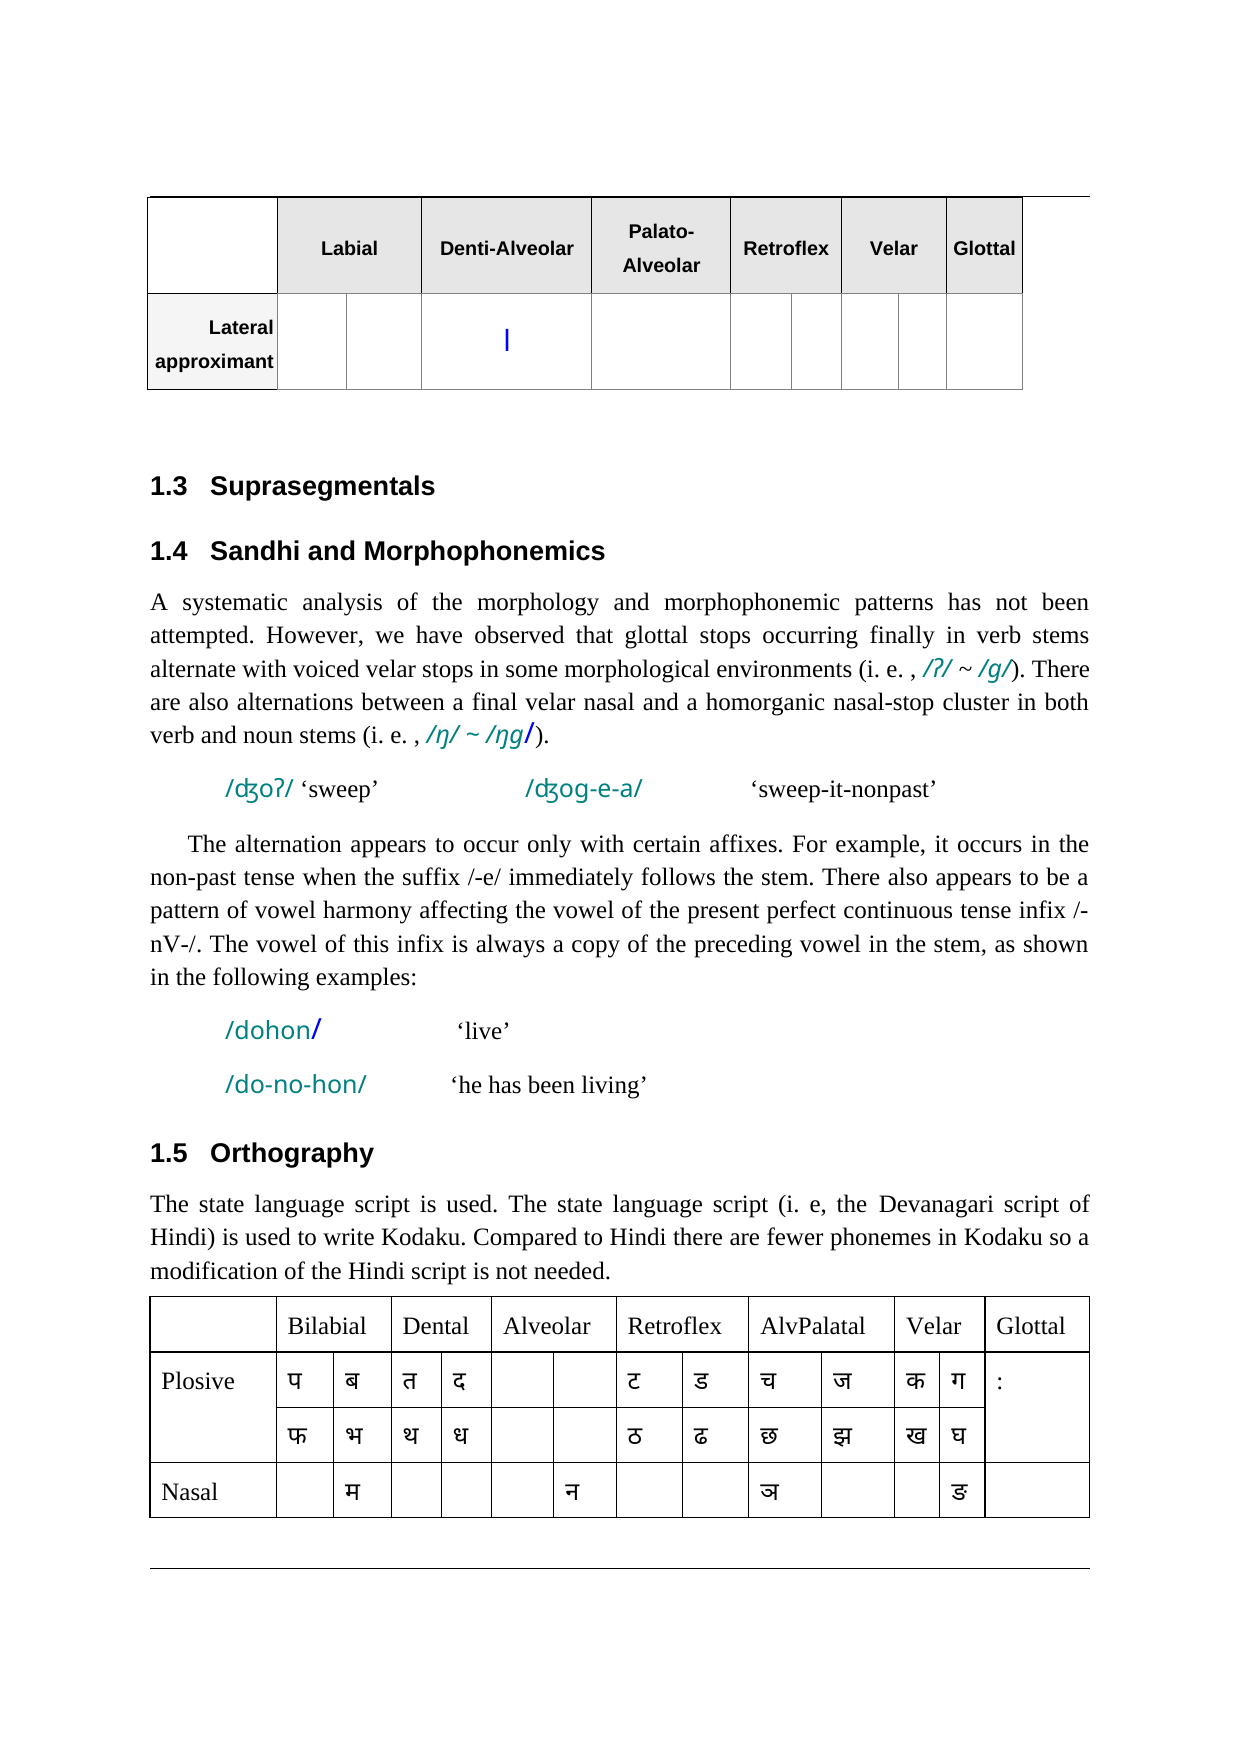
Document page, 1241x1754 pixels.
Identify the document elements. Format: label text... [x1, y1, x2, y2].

table_header Alveolar [492, 1297, 616, 1351]
text The state language script is used. The state language script (i. e, the Devanagari script of Hindi) is used to write Kodaku. Compared to Hindi there are fewer phonemes in Kodaku so a modification of the Hindi script is not needed. [150, 1186, 1090, 1286]
table_cell प [277, 1353, 333, 1407]
table_cell ञ [749, 1463, 821, 1517]
table_cell [592, 294, 730, 389]
table_cell क [895, 1353, 939, 1407]
table_header Labial [278, 198, 421, 293]
table_cell Plosive [151, 1353, 276, 1462]
table_cell न [554, 1463, 616, 1517]
table_cell भ [334, 1408, 391, 1462]
table_header Dental [392, 1297, 491, 1351]
table_header Retroflex [731, 198, 841, 293]
text /ʤoʔ/ ‘sweep’ /ʤoɡ-e-a/ ‘sweep-it-nonpast’ [225, 771, 1090, 804]
table_cell च [749, 1353, 821, 1407]
table_cell ध [442, 1408, 491, 1462]
table_cell [731, 294, 791, 389]
table_cell फ [277, 1408, 333, 1462]
table_header [151, 1297, 276, 1351]
table_cell ग [940, 1353, 984, 1407]
table_cell ज [822, 1353, 894, 1407]
table_cell ब [334, 1353, 391, 1407]
table_cell द [442, 1353, 491, 1407]
text /do-no-hon/ ‘he has been living’ [225, 1067, 1090, 1100]
table_cell [392, 1463, 441, 1517]
table_cell ढ [683, 1408, 748, 1462]
table_cell [554, 1353, 616, 1407]
table_cell त [392, 1353, 441, 1407]
table_cell ड [683, 1353, 748, 1407]
table_cell [842, 294, 898, 389]
table_cell ट [617, 1353, 682, 1407]
table_cell [492, 1353, 553, 1407]
table_cell [277, 1463, 333, 1517]
table_cell [792, 294, 841, 389]
table_cell [278, 294, 346, 389]
table_cell ङ [940, 1463, 984, 1517]
table_cell ठ [617, 1408, 682, 1462]
table_header Glottal [947, 198, 1022, 293]
table_cell l [422, 294, 591, 389]
text /dohon/ ‘live’ [225, 1013, 1090, 1046]
table_cell [683, 1463, 748, 1517]
table_cell [947, 294, 1022, 389]
table_cell [895, 1463, 939, 1517]
table_header Denti-Alveolar [422, 198, 591, 293]
table_header Glottal [986, 1297, 1089, 1351]
table_cell [492, 1463, 553, 1517]
subtitle Suprasegmentals [150, 469, 1090, 502]
table_cell [899, 294, 946, 389]
table_header Palato-Alveolar [592, 198, 730, 293]
table_header [148, 198, 277, 293]
table_cell [617, 1463, 682, 1517]
table_cell : [986, 1353, 1089, 1462]
table_cell [442, 1463, 491, 1517]
table_cell [822, 1463, 894, 1517]
table_cell [986, 1463, 1089, 1517]
subtitle Sandhi and Morphophonemics [150, 534, 1090, 567]
table_cell [492, 1408, 553, 1462]
table_cell Nasal [151, 1463, 276, 1517]
table_cell थ [392, 1408, 441, 1462]
table_cell झ [822, 1408, 894, 1462]
text The alternation appears to occur only with certain affixes. For example, it occurs in the non-past tense when the suffix /-e/ immediately follows the stem. There also appears to be a pattern of vowel harmony affecting the vowel of the present perfect continuous tense infix /-nV-/. The vowel of this infix is always a copy of the preceding vowel in the stem, as shown in the following examples: [150, 825, 1090, 992]
table_cell घ [940, 1408, 984, 1462]
table_cell ख [895, 1408, 939, 1462]
table_header Velar [895, 1297, 984, 1351]
table_cell म [334, 1463, 391, 1517]
table_cell [554, 1408, 616, 1462]
table_cell छ [749, 1408, 821, 1462]
table_cell [347, 294, 421, 389]
table_header Retroflex [617, 1297, 748, 1351]
text A systematic analysis of the morphology and morphophonemic patterns has not been attempted. However, we have observed that glottal stops occurring finally in verb stems alternate with voiced velar stops in some morphological environments (i. e. , /ʔ/ ~ /ɡ/). There are also alternations between a final velar nasal and a homorganic nasal-stop cluster in both verb and noun stems (i. e. , /ŋ/ ~ /ŋɡ/). [150, 584, 1090, 750]
table_header AlvPalatal [749, 1297, 894, 1351]
table_header Velar [842, 198, 946, 293]
table_cell Lateral approximant [148, 294, 277, 389]
table_header Bilabial [277, 1297, 391, 1351]
subtitle Orthography [150, 1136, 1090, 1169]
